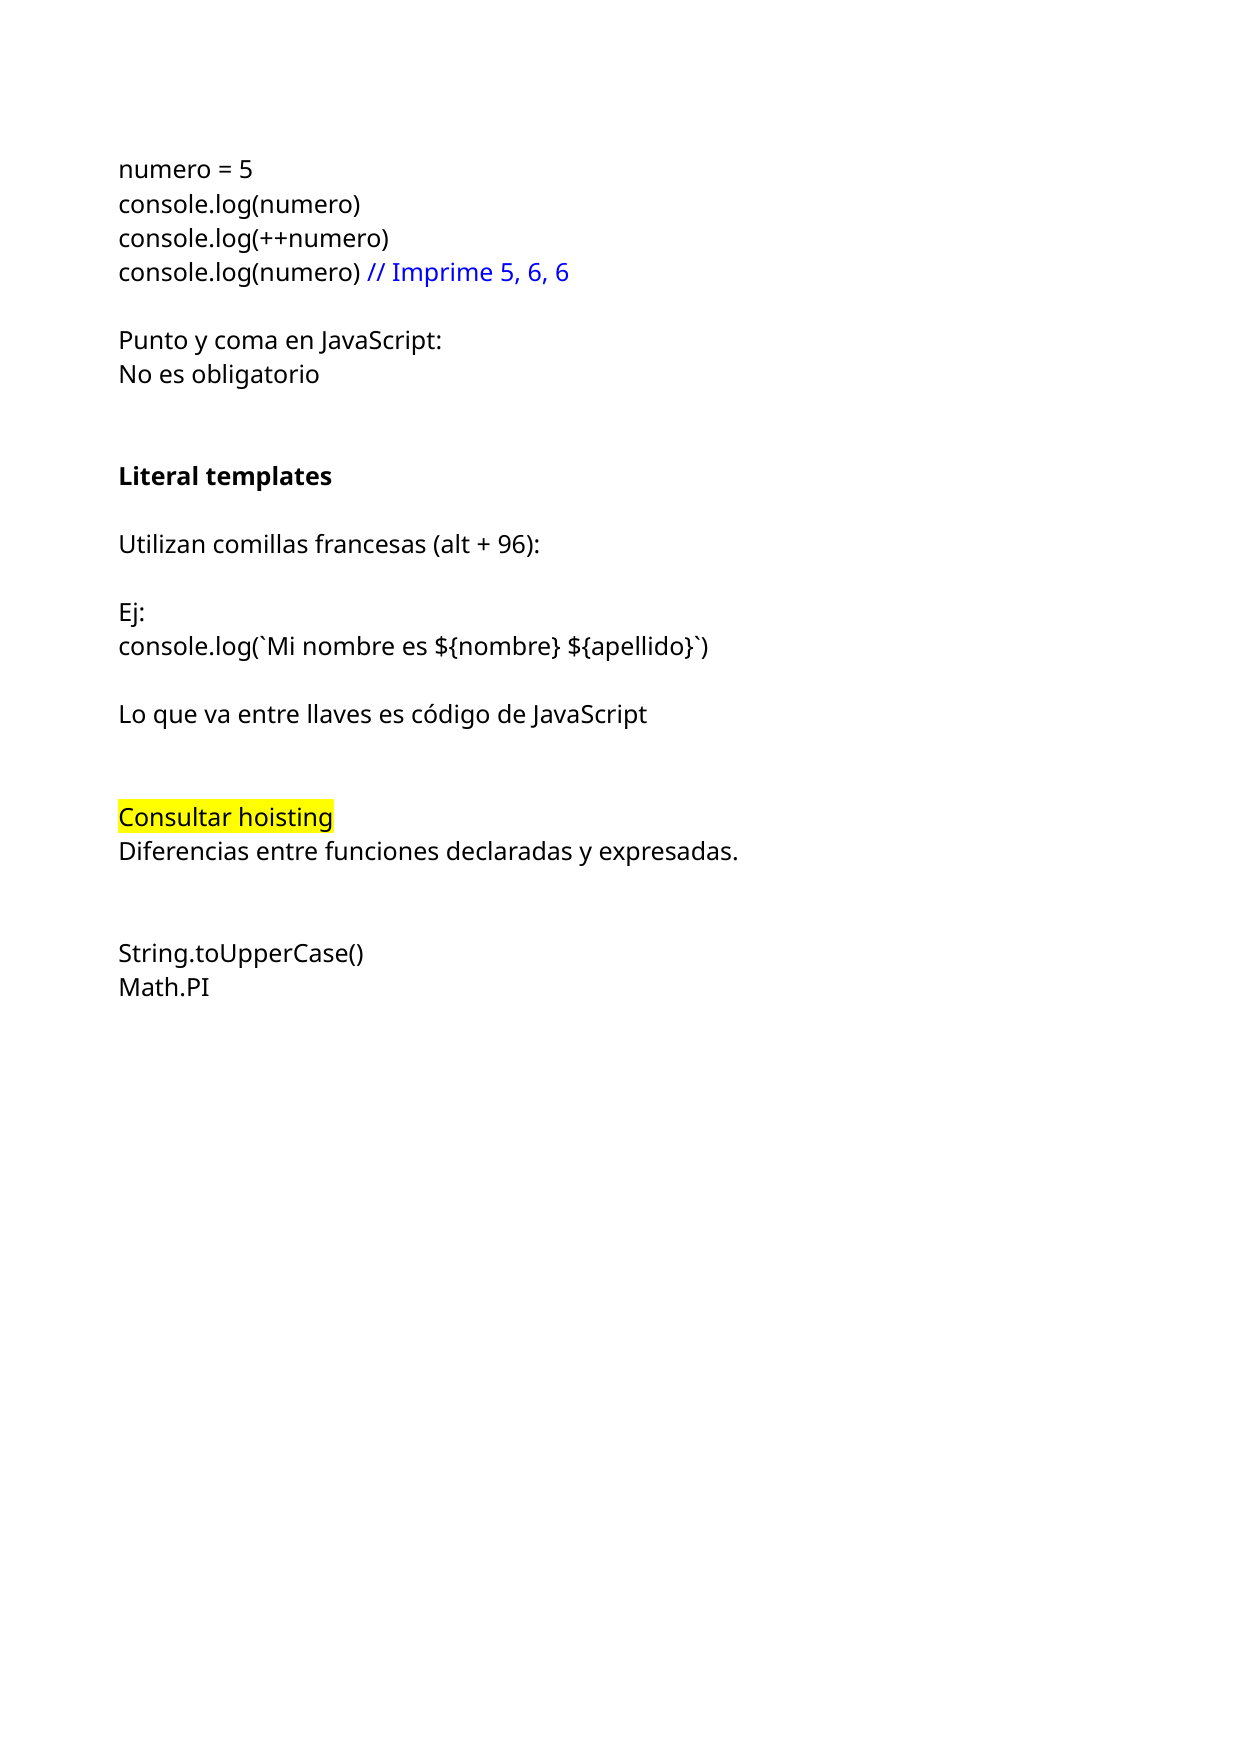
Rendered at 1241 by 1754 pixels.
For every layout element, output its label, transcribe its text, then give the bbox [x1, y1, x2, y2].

text console.log(numero) // Imprime 5, 6, 6 [118, 254, 1122, 288]
text Diferencias entre funciones declaradas y expresadas. [118, 833, 1122, 867]
text Utilizan comillas francesas (alt + 96): [118, 527, 1122, 561]
text String.toUpperCase() [118, 936, 1122, 970]
text No es obligatorio [118, 357, 1122, 391]
text Ej: [118, 595, 1122, 629]
text Math.PI [118, 970, 1122, 1004]
text console.log(`Mi nombre es ${nombre} ${apellido}`) [118, 629, 1122, 663]
text console.log(++numero) [118, 220, 1122, 254]
text Punto y coma en JavaScript: [118, 322, 1122, 357]
text console.log(numero) [118, 186, 1122, 220]
text numero = 5 [118, 152, 1122, 186]
text Lo que va entre llaves es código de JavaScript [118, 697, 1122, 731]
text Literal templates [118, 459, 1122, 493]
text Consultar hoisting [118, 799, 1122, 833]
